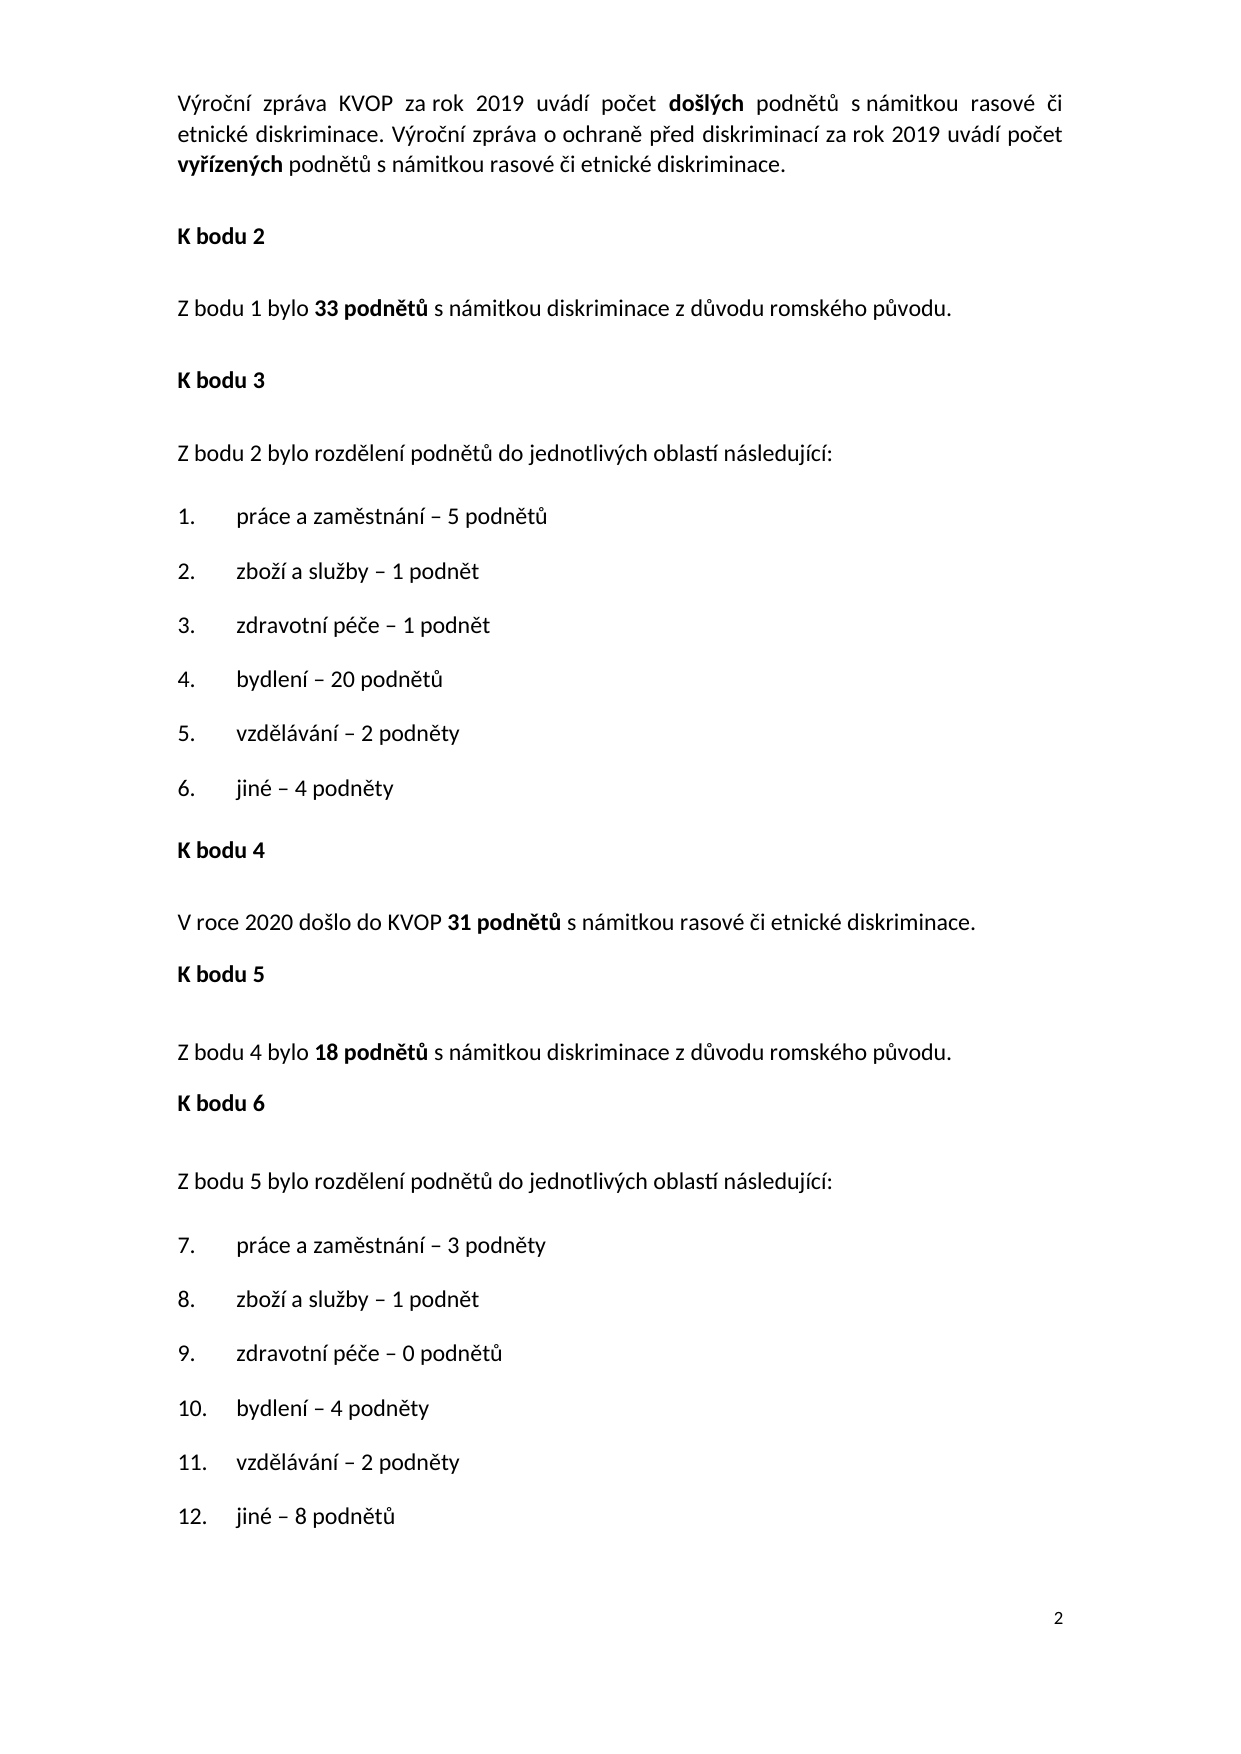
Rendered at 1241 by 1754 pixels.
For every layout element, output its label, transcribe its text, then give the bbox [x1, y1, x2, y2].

text K bodu 3 [177, 366, 1063, 395]
text K bodu 4 [177, 835, 1063, 865]
text Z bodu 2 bylo rozdělení podnětů do jednotlivých oblastí následující: [177, 438, 1063, 467]
list zdravotní péče – 1 podnět [177, 610, 1063, 639]
text V roce 2020 došlo do KVOP 31 podnětů s námitkou rasové či etnické diskriminace. [177, 907, 1063, 937]
list vzdělávání – 2 podněty [177, 1447, 1063, 1476]
text Z bodu 1 bylo 33 podnětů s námitkou diskriminace z důvodu romského původu. [177, 293, 1063, 323]
text Z bodu 4 bylo 18 podnětů s námitkou diskriminace z důvodu romského původu. [177, 1037, 1063, 1066]
list zdravotní péče – 0 podnětů [177, 1338, 1063, 1368]
list práce a zaměstnání – 3 podněty [177, 1230, 1063, 1259]
text Z bodu 5 bylo rozdělení podnětů do jednotlivých oblastí následující: [177, 1166, 1063, 1195]
list zboží a služby – 1 podnět [177, 556, 1063, 585]
list jiné – 8 podnětů [177, 1501, 1063, 1530]
list práce a zaměstnání – 5 podnětů [177, 501, 1063, 531]
list bydlení – 20 podnětů [177, 664, 1063, 693]
list bydlení – 4 podněty [177, 1393, 1063, 1422]
list zboží a služby – 1 podnět [177, 1284, 1063, 1313]
text Výroční zpráva KVOP za rok 2019 uvádí počet došlých podnětů s námitkou rasové či etnické diskriminace. Výroční zpráva o ochraně před diskriminací za rok 2019 uvádí počet vyřízených podnětů s námitkou rasové či etnické diskriminace. [177, 88, 1063, 179]
text K bodu 2 [177, 221, 1063, 251]
subtitle K bodu 5 [177, 959, 1063, 988]
list vzdělávání – 2 podněty [177, 718, 1063, 748]
list jiné – 4 podněty [177, 773, 1063, 802]
subtitle K bodu 6 [177, 1088, 1063, 1117]
